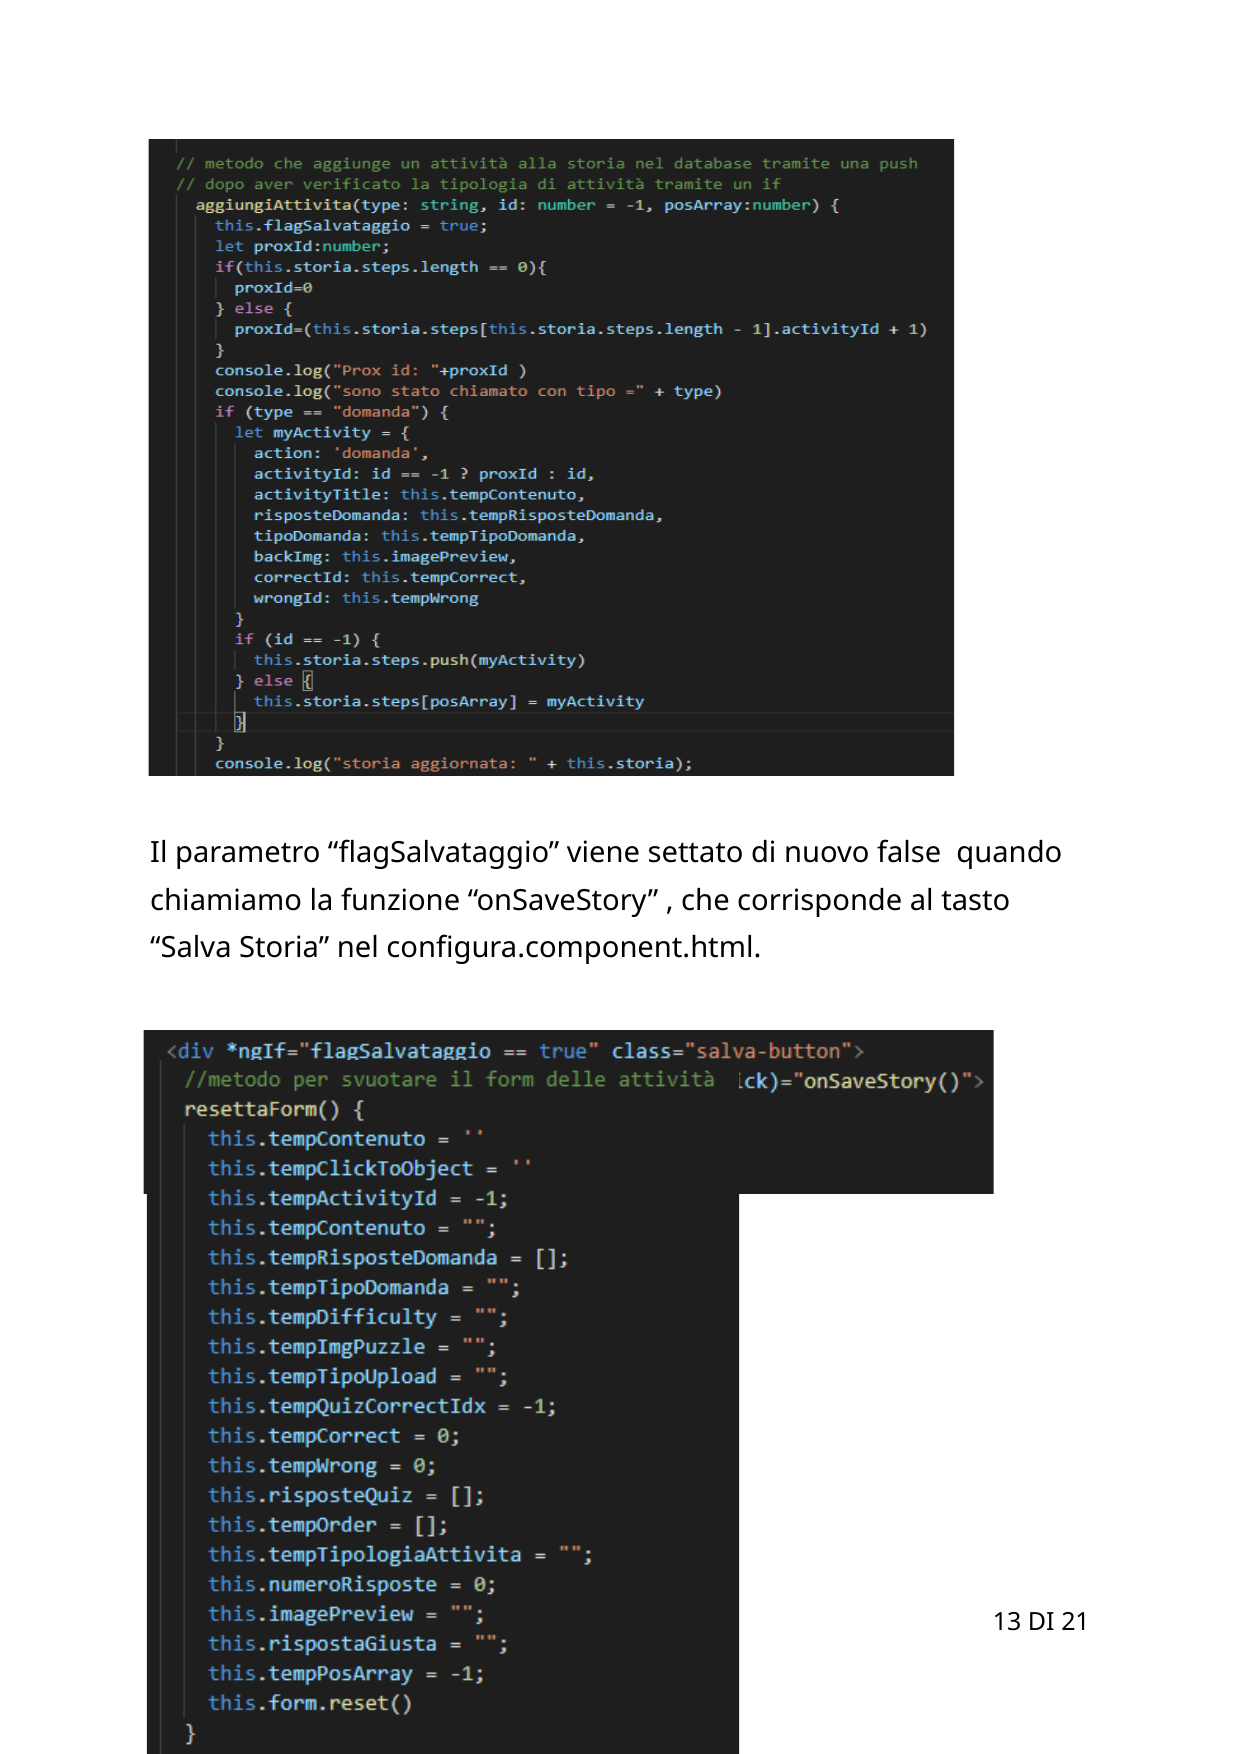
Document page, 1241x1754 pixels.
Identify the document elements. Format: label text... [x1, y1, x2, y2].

text Il parametro “flagSalvataggio” viene settato di nuovo false quando chiamiamo la funzione “onSaveStory” , che corrisponde al tasto “Salva Storia” nel configura.component.html. [150, 831, 1090, 966]
